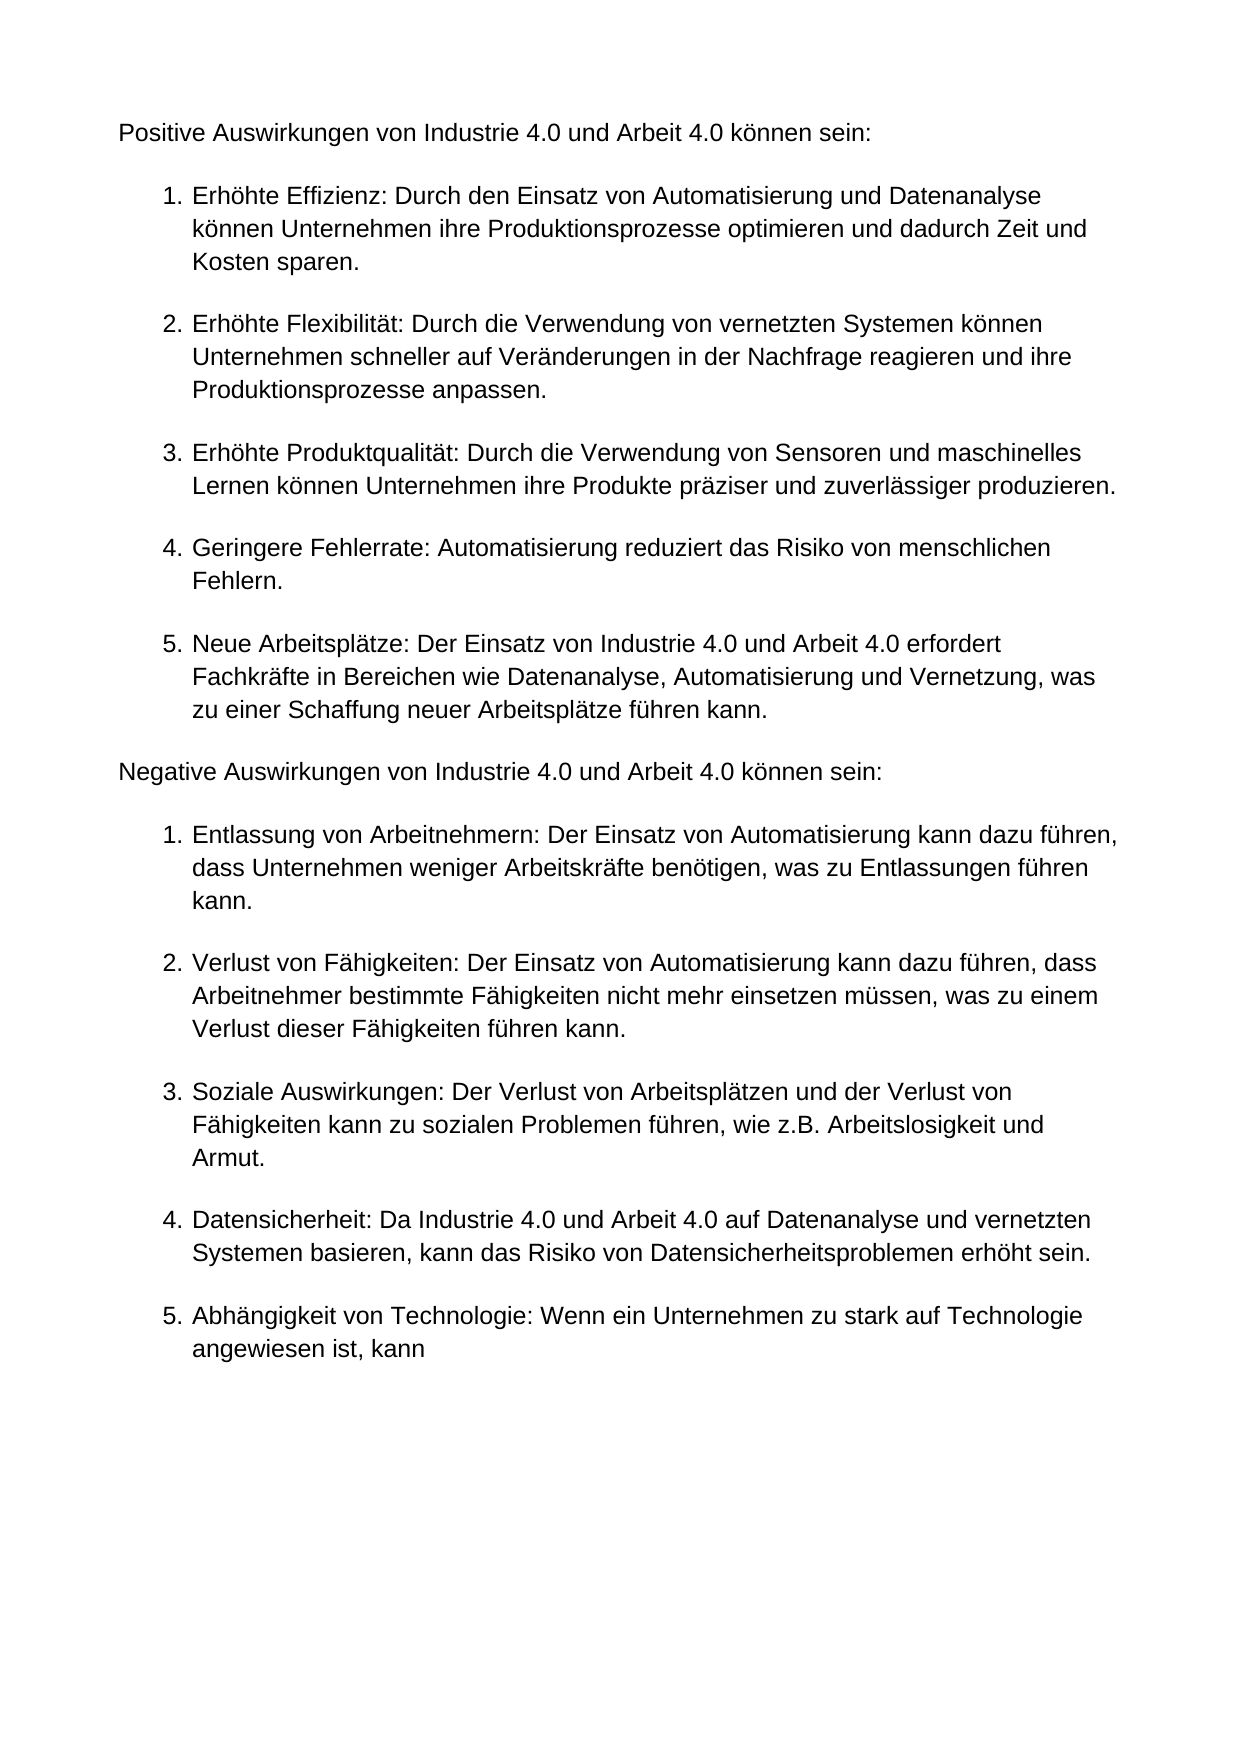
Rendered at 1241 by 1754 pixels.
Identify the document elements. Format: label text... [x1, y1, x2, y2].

text Positive Auswirkungen von Industrie 4.0 und Arbeit 4.0 können sein: [118, 118, 1122, 147]
list Datensicherheit: Da Industrie 4.0 und Arbeit 4.0 auf Datenanalyse und vernetzten Systemen basieren, kann das Risiko von Datensicherheitsproblemen erhöht sein. [162, 1205, 1122, 1267]
list Abhängigkeit von Technologie: Wenn ein Unternehmen zu stark auf Technologie angewiesen ist, kann [162, 1301, 1122, 1363]
list Soziale Auswirkungen: Der Verlust von Arbeitsplätzen und der Verlust von Fähigkeiten kann zu sozialen Problemen führen, wie z.B. Arbeitslosigkeit und Armut. [162, 1077, 1122, 1172]
list Erhöhte Flexibilität: Durch die Verwendung von vernetzten Systemen können Unternehmen schneller auf Veränderungen in der Nachfrage reagieren und ihre Produktionsprozesse anpassen. [162, 309, 1122, 404]
list Erhöhte Effizienz: Durch den Einsatz von Automatisierung und Datenanalyse können Unternehmen ihre Produktionsprozesse optimieren und dadurch Zeit und Kosten sparen. [162, 181, 1122, 275]
list Erhöhte Produktqualität: Durch die Verwendung von Sensoren und maschinelles Lernen können Unternehmen ihre Produkte präziser und zuverlässiger produzieren. [162, 438, 1122, 499]
text Negative Auswirkungen von Industrie 4.0 und Arbeit 4.0 können sein: [118, 757, 1122, 786]
list Entlassung von Arbeitnehmern: Der Einsatz von Automatisierung kann dazu führen, dass Unternehmen weniger Arbeitskräfte benötigen, was zu Entlassungen führen kann. [162, 820, 1122, 914]
list Geringere Fehlerrate: Automatisierung reduziert das Risiko von menschlichen Fehlern. [162, 533, 1122, 595]
list Neue Arbeitsplätze: Der Einsatz von Industrie 4.0 und Arbeit 4.0 erfordert Fachkräfte in Bereichen wie Datenanalyse, Automatisierung und Vernetzung, was zu einer Schaffung neuer Arbeitsplätze führen kann. [162, 629, 1122, 723]
list Verlust von Fähigkeiten: Der Einsatz von Automatisierung kann dazu führen, dass Arbeitnehmer bestimmte Fähigkeiten nicht mehr einsetzen müssen, was zu einem Verlust dieser Fähigkeiten führen kann. [162, 948, 1122, 1043]
